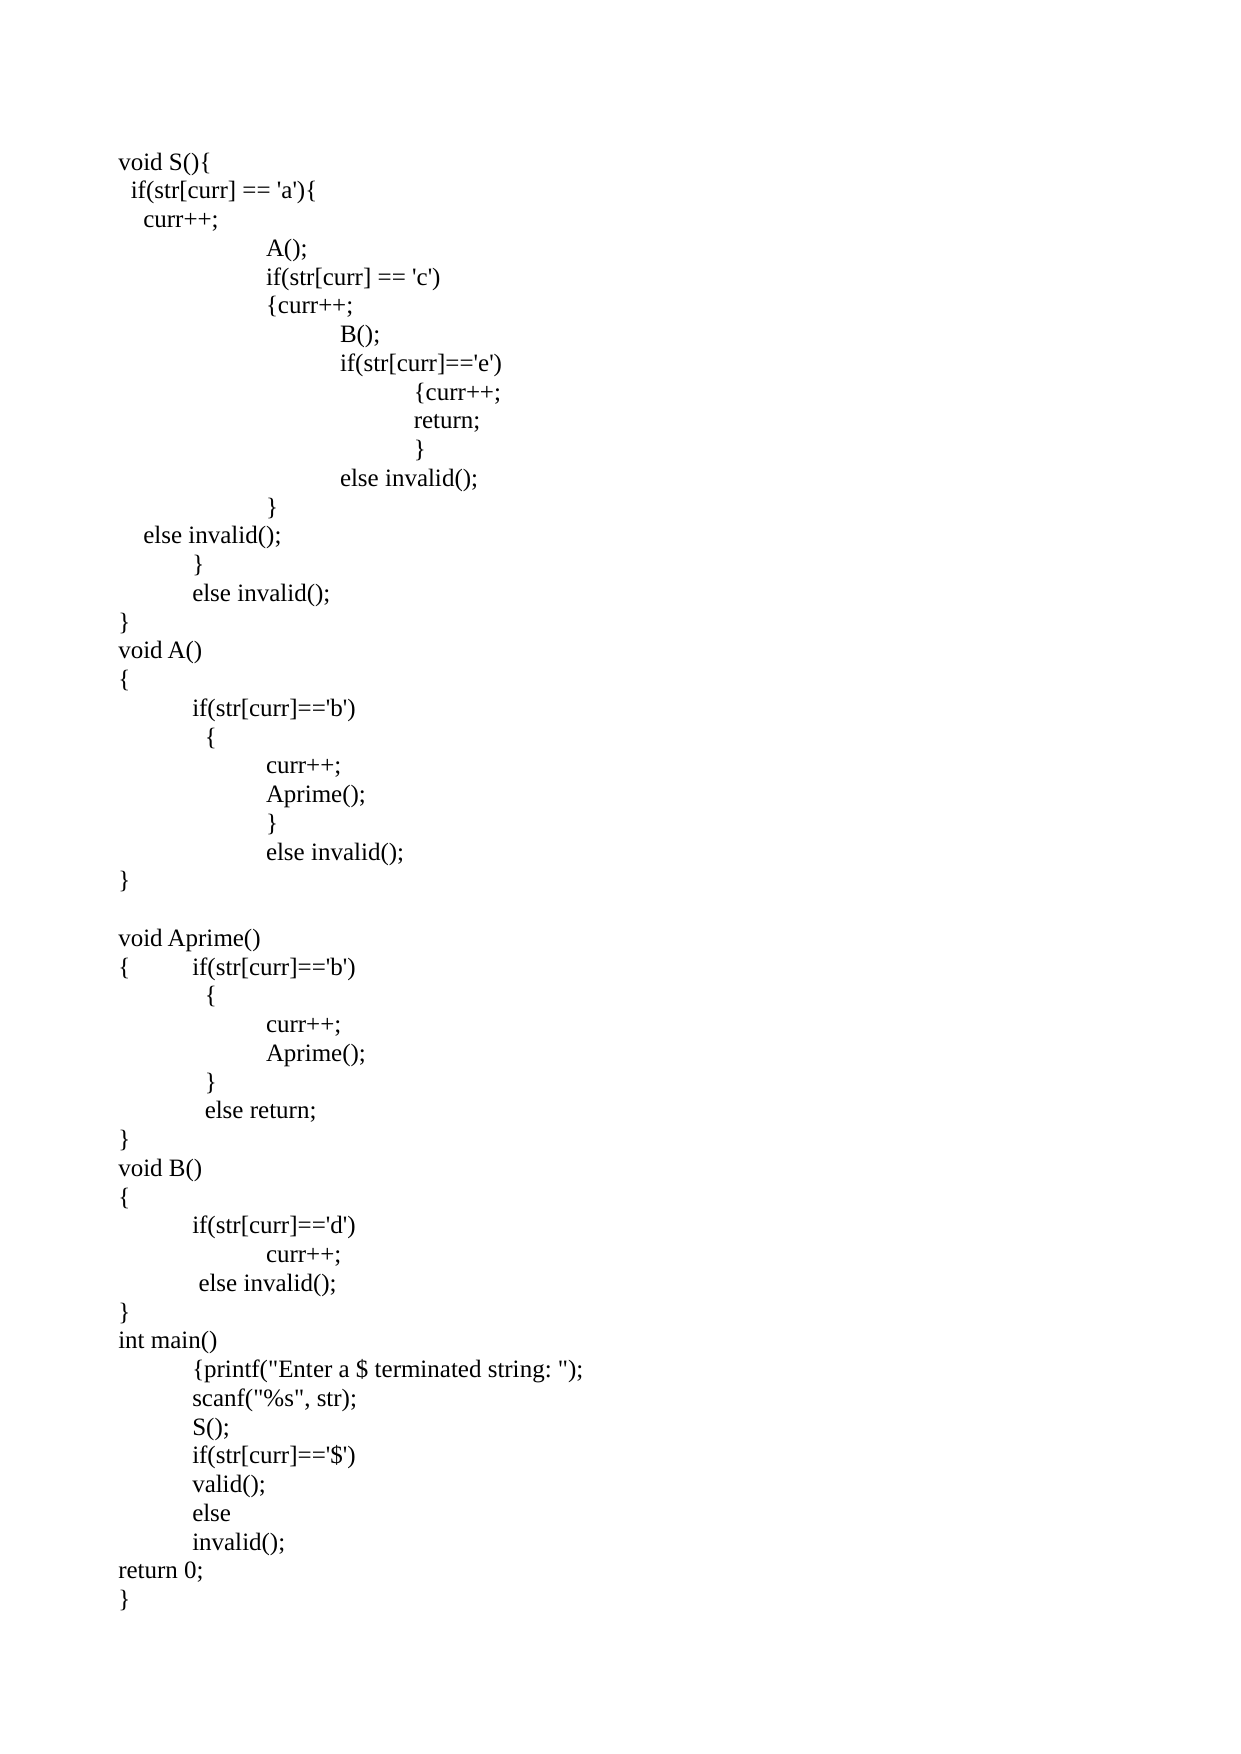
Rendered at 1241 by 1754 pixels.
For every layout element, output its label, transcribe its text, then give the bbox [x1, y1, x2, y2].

text if(str[curr] == 'c') [118, 262, 1122, 291]
text curr++; [118, 1009, 1122, 1038]
text Aprime(); [118, 1038, 1122, 1067]
text else invalid(); [118, 578, 1122, 607]
text } [118, 1297, 1122, 1326]
text scanf("%s", str); [118, 1383, 1122, 1412]
text {curr++; [118, 291, 1122, 319]
text { [118, 1182, 1122, 1211]
text invalid(); [118, 1527, 1122, 1556]
text } [118, 1067, 1122, 1096]
text else invalid(); [118, 463, 1122, 492]
text curr++; [118, 751, 1122, 779]
text } [118, 866, 1122, 894]
text } [118, 1124, 1122, 1153]
text Aprime(); [118, 779, 1122, 808]
text { [118, 664, 1122, 693]
text else return; [118, 1096, 1122, 1124]
text if(str[curr]=='d') [118, 1211, 1122, 1239]
text void A() [118, 636, 1122, 664]
text else [118, 1498, 1122, 1527]
text } [118, 607, 1122, 636]
text else invalid(); [118, 837, 1122, 866]
text int main() [118, 1326, 1122, 1354]
text if(str[curr]=='e') [118, 348, 1122, 377]
text A(); [118, 233, 1122, 262]
text else invalid(); [118, 1268, 1122, 1297]
text if(str[curr]=='b') [118, 693, 1122, 722]
text void Aprime() [118, 923, 1122, 952]
text void B() [118, 1153, 1122, 1182]
text { if(str[curr]=='b') [118, 952, 1122, 981]
text return; [118, 406, 1122, 434]
text S(); [118, 1412, 1122, 1441]
text {printf("Enter a $ terminated string: "); [118, 1354, 1122, 1383]
text curr++; [118, 1239, 1122, 1268]
text B(); [118, 319, 1122, 348]
text return 0; [118, 1556, 1122, 1584]
text else invalid(); [118, 521, 1122, 549]
text } [118, 1584, 1122, 1613]
text valid(); [118, 1469, 1122, 1498]
text { [118, 722, 1122, 751]
text if(str[curr] == 'a'){ [118, 176, 1122, 204]
text {curr++; [118, 377, 1122, 406]
text } [118, 808, 1122, 837]
text void S(){ [118, 147, 1122, 176]
text } [118, 549, 1122, 578]
text { [118, 981, 1122, 1009]
text curr++; [118, 204, 1122, 233]
text } [118, 434, 1122, 463]
text if(str[curr]=='$') [118, 1441, 1122, 1469]
text } [118, 492, 1122, 521]
